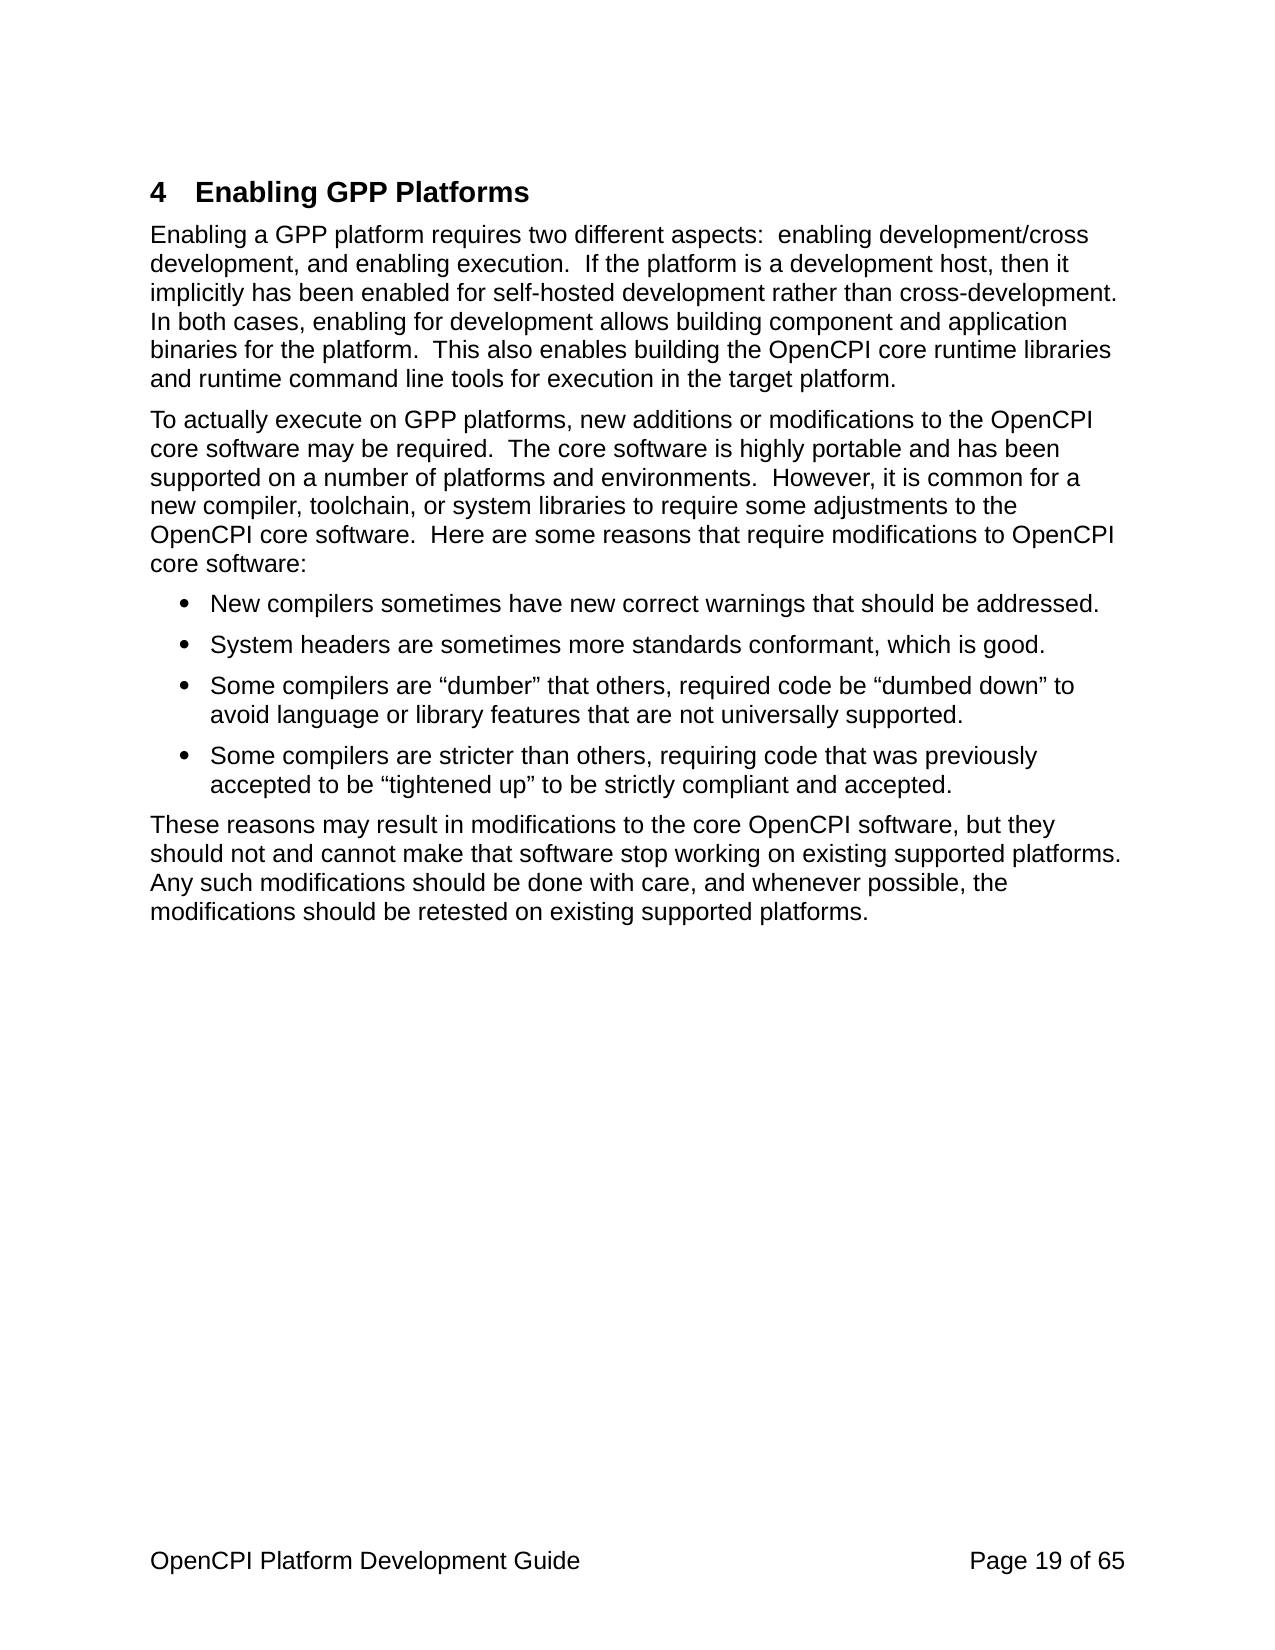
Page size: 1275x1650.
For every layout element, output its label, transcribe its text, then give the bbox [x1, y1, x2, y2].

text To actually execute on GPP platforms, new additions or modifications to the OpenCPI core software may be required. The core software is highly portable and has been supported on a number of platforms and environments. However, it is common for a new compiler, toolchain, or system libraries to require some adjustments to the OpenCPI core software. Here are some reasons that require modifications to OpenCPI core software: [150, 405, 1125, 577]
list New compilers sometimes have new correct warnings that should be addressed. [180, 589, 1125, 618]
list System headers are sometimes more standards conformant, which is good. [180, 630, 1125, 659]
text These reasons may result in modifications to the core OpenCPI software, but they should not and cannot make that software stop working on existing supported platforms. Any such modifications should be done with care, and whenever possible, the modifications should be retested on existing supported platforms. [150, 810, 1125, 925]
subtitle Enabling GPP Platforms [150, 175, 1125, 208]
list Some compilers are “dumber” that others, required code be “dumbed down” to avoid language or library features that are not universally supported. [180, 671, 1125, 729]
text Enabling a GPP platform requires two different aspects: enabling development/cross development, and enabling execution. If the platform is a development host, then it implicitly has been enabled for self-hosted development rather than cross-development. In both cases, enabling for development allows building component and application binaries for the platform. This also enables building the OpenCPI core runtime libraries and runtime command line tools for execution in the target platform. [150, 221, 1125, 393]
list Some compilers are stricter than others, requiring code that was previously accepted to be “tightened up” to be strictly compliant and accepted. [180, 741, 1125, 798]
